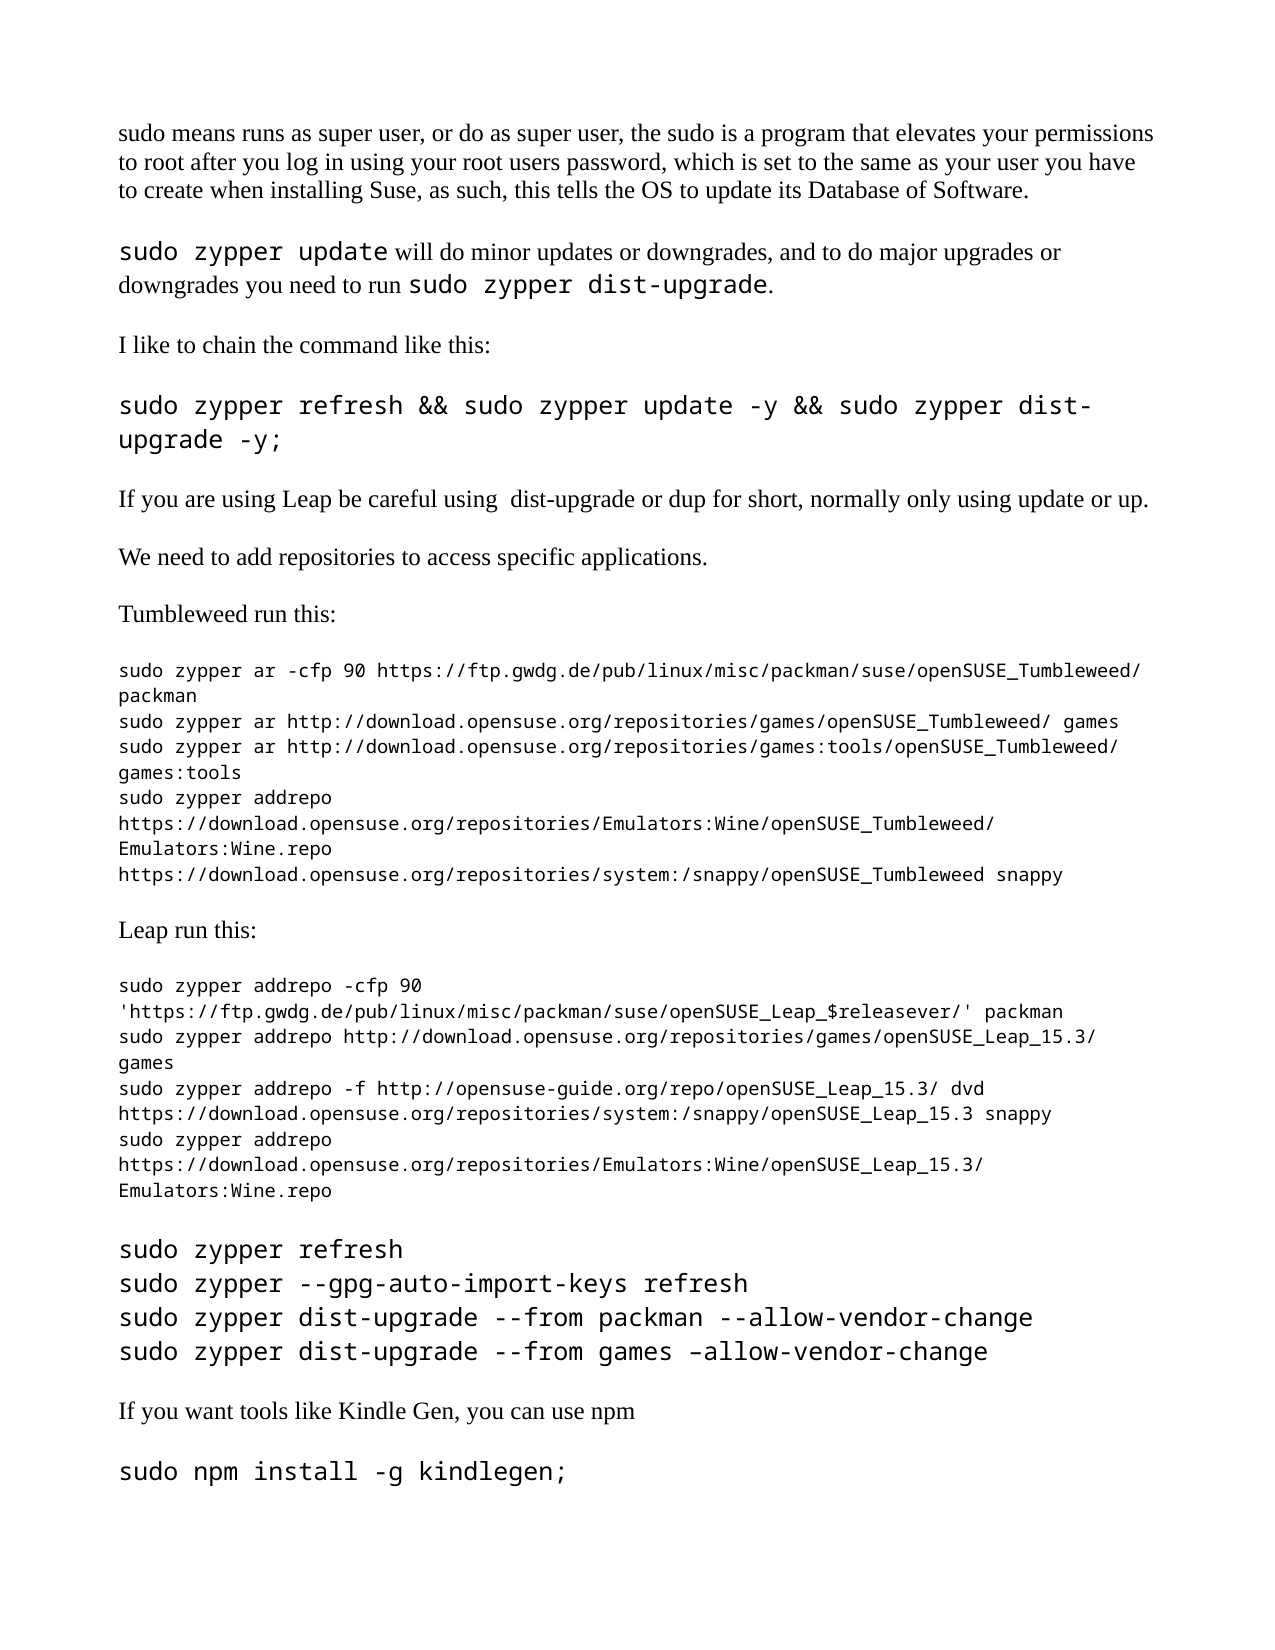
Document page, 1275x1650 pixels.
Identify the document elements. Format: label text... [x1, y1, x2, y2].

text sudo zypper ar http://download.opensuse.org/repositories/games:tools/openSUSE_Tumbleweed/ games:tools [118, 733, 1157, 784]
text sudo npm install -g kindlegen; [118, 1454, 1157, 1488]
text https://download.opensuse.org/repositories/system:/snappy/openSUSE_Tumbleweed snappy [118, 861, 1157, 887]
text sudo zypper update will do minor updates or downgrades, and to do major upgrades or downgrades you need to run sudo zypper dist-upgrade. [118, 233, 1157, 301]
text sudo zypper addrepo https://download.opensuse.org/repositories/Emulators:Wine/openSUSE_Leap_15.3/Emulators:Wine.repo [118, 1126, 1157, 1202]
text Leap run this: [118, 915, 1157, 944]
text If you are using Leap be careful using dist-upgrade or dup for short, normally only using update or up. [118, 484, 1157, 513]
text If you want tools like Kindle Gen, you can use npm [118, 1396, 1157, 1425]
text I like to chain the command like this: [118, 330, 1157, 359]
text sudo zypper addrepo -cfp 90 'https://ftp.gwdg.de/pub/linux/misc/packman/suse/openSUSE_Leap_$releasever/' packman [118, 973, 1157, 1024]
text We need to add repositories to access specific applications. [118, 542, 1157, 571]
text sudo zypper refresh [118, 1231, 1157, 1265]
text sudo zypper addrepo http://download.opensuse.org/repositories/games/openSUSE_Leap_15.3/ games [118, 1024, 1157, 1075]
text Tumbleweed run this: [118, 599, 1157, 628]
text sudo zypper dist-upgrade --from games –allow-vendor-change [118, 1333, 1157, 1367]
text sudo zypper addrepo -f http://opensuse-guide.org/repo/openSUSE_Leap_15.3/ dvd [118, 1075, 1157, 1100]
text https://download.opensuse.org/repositories/system:/snappy/openSUSE_Leap_15.3 snappy [118, 1100, 1157, 1126]
text sudo zypper ar -cfp 90 https://ftp.gwdg.de/pub/linux/misc/packman/suse/openSUSE_Tumbleweed/ packman [118, 657, 1157, 708]
text sudo zypper ar http://download.opensuse.org/repositories/games/openSUSE_Tumbleweed/ games [118, 708, 1157, 733]
text sudo zypper addrepo https://download.opensuse.org/repositories/Emulators:Wine/openSUSE_Tumbleweed/Emulators:Wine.repo [118, 784, 1157, 861]
text sudo zypper dist-upgrade --from packman --allow-vendor-change [118, 1299, 1157, 1333]
text sudo means runs as super user, or do as super user, the sudo is a program that elevates your permissions to root after you log in using your root users password, which is set to the same as your user you have to create when installing Suse, as such, this tells the OS to update its Database of Software. [118, 118, 1157, 204]
text sudo zypper --gpg-auto-import-keys refresh [118, 1265, 1157, 1299]
text sudo zypper refresh && sudo zypper update -y && sudo zypper dist-upgrade -y; [118, 387, 1157, 456]
